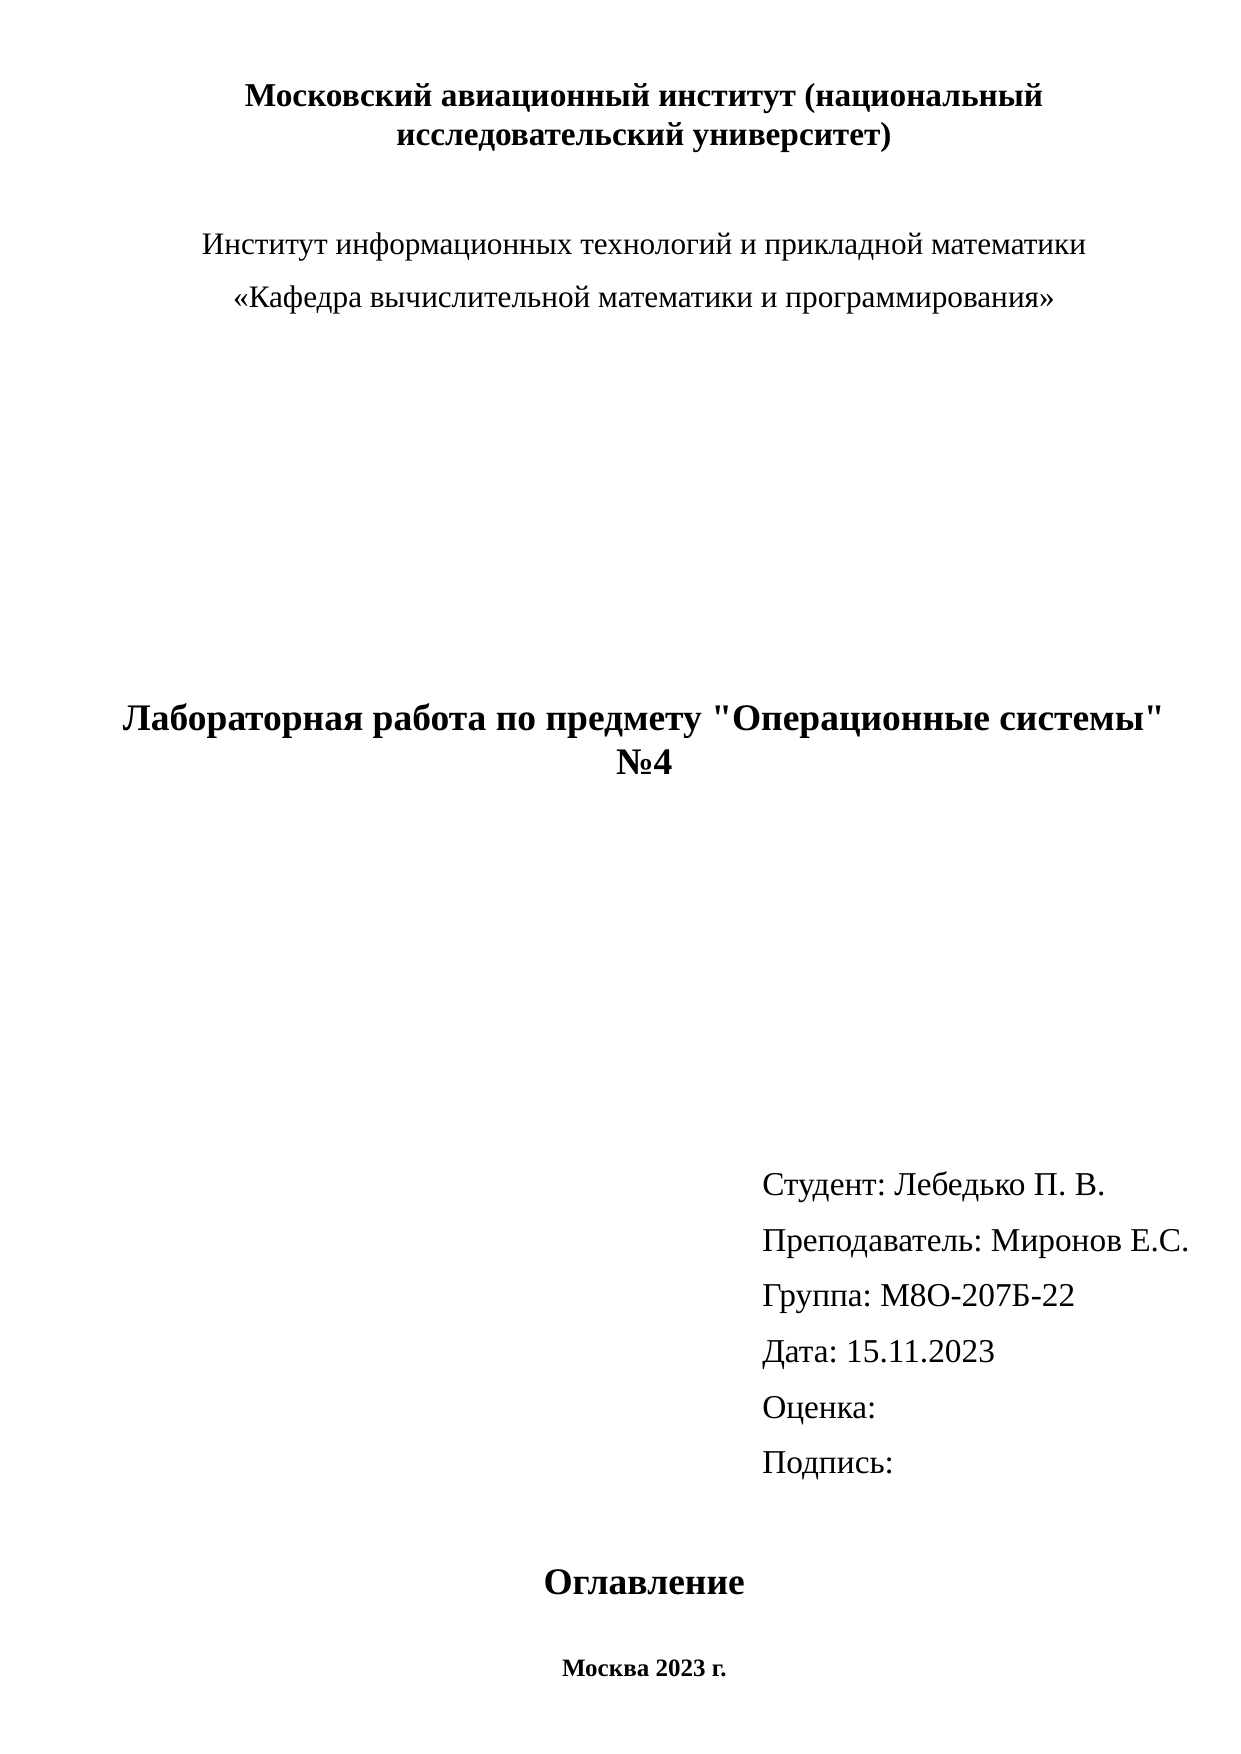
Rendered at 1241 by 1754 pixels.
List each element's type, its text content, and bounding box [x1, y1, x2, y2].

text Преподаватель: Миронов Е.С. [762, 1220, 1223, 1258]
text Лабораторная работа по предмету "Операционные системы" №4 [112, 696, 1176, 783]
text Институт информационных технологий и прикладной математики [112, 226, 1176, 261]
text Группа: М8О-207Б-22 [762, 1276, 1223, 1314]
text Студент: Лебедько П. В. [762, 1164, 1223, 1202]
text «Кафедра вычислительной математики и программирования» [112, 279, 1176, 315]
text Оценка: [762, 1387, 1223, 1425]
text Оглавление [112, 1559, 1176, 1602]
text Московский авиационный институт (национальный исследовательский университет) [112, 75, 1176, 152]
text Дата: 15.11.2023 [762, 1331, 1223, 1369]
text Подпись: [762, 1443, 1223, 1481]
